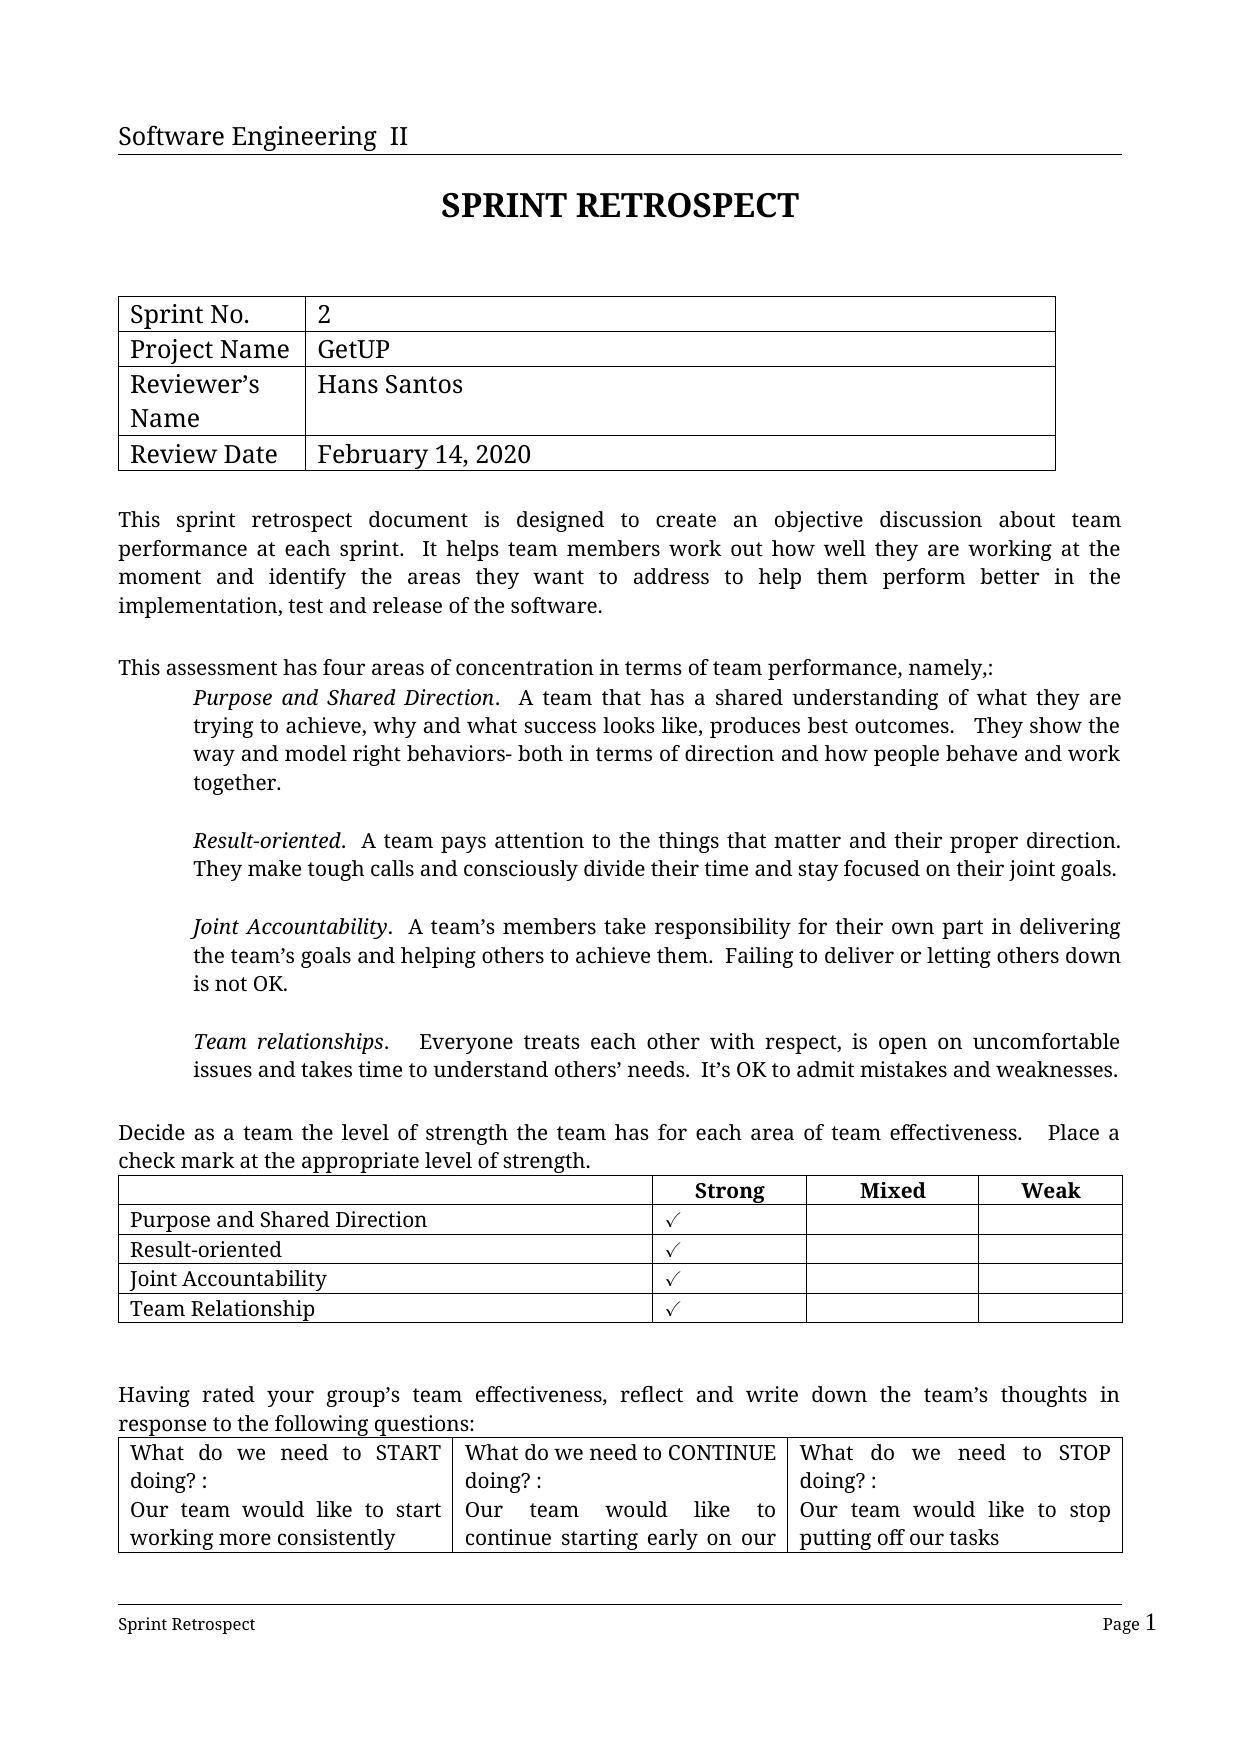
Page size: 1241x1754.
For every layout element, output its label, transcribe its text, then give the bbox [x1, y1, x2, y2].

table_header [119, 1176, 652, 1204]
table_cell Joint Accountability [119, 1264, 652, 1293]
table_cell Reviewer’s Name [119, 367, 305, 435]
table_header What do we need to STOP doing? : Our team would like to stop putting off our tasks [788, 1438, 1122, 1552]
table_cell [807, 1264, 978, 1293]
table_cell [979, 1205, 1122, 1234]
table_cell Project Name [119, 332, 305, 366]
table_cell Purpose and Shared Direction [119, 1205, 652, 1234]
table_cell Hans Santos [306, 367, 1055, 435]
text This sprint retrospect document is designed to create an objective discussion about team performance at each sprint. It helps team members work out how well they are working at the moment and identify the areas they want to address to help them perform better in the implementation, test and release of the software. [118, 505, 1122, 619]
list Team relationships. Everyone treats each other with respect, is open on uncomfortable issues and takes time to understand others’ needs. It’s OK to admit mistakes and weaknesses. [156, 1026, 1122, 1084]
table_cell Review Date [119, 436, 305, 470]
table_cell Team Relationship [119, 1294, 652, 1322]
table_header What do we need to CONTINUE doing? : Our team would like to continue starting early on our [453, 1438, 787, 1552]
table_cell [979, 1264, 1122, 1293]
list Joint Accountability. A team’s members take responsibility for their own part in delivering the team’s goals and helping others to achieve them. Failing to deliver or letting others down is not OK. [156, 911, 1122, 998]
table_header What do we need to START doing? : Our team would like to start working more consistently [119, 1438, 452, 1552]
table_cell Result-oriented [119, 1235, 652, 1263]
table_cell [979, 1294, 1122, 1322]
table_cell ✓ [653, 1294, 806, 1322]
table_header Sprint No. [119, 297, 305, 331]
table_cell February 14, 2020 [306, 436, 1055, 470]
table_header Strong [653, 1176, 806, 1204]
table_header Mixed [807, 1176, 978, 1204]
table_header 2 [306, 297, 1055, 331]
table_cell ✓ [653, 1264, 806, 1293]
text SPRINT RETROSPECT [118, 182, 1122, 228]
list Result-oriented. A team pays attention to the things that matter and their proper direction. They make tough calls and consciously divide their time and stay focused on their joint goals. [156, 825, 1122, 883]
table_cell [807, 1294, 978, 1322]
text This assessment has four areas of concentration in terms of team performance, namely,: [118, 653, 1122, 682]
list Purpose and Shared Direction. A team that has a shared understanding of what they are trying to achieve, why and what success looks like, produces best outcomes. They show the way and model right behaviors- both in terms of direction and how people behave and work together. [156, 682, 1122, 796]
table_cell GetUP [306, 332, 1055, 366]
text Having rated your group’s team effectiveness, reflect and write down the team’s thoughts in response to the following questions: [118, 1380, 1122, 1437]
table_cell [807, 1205, 978, 1234]
table_header Weak [979, 1176, 1122, 1204]
table_cell [979, 1235, 1122, 1263]
text Decide as a team the level of strength the team has for each area of team effectiveness. Place a check mark at the appropriate level of strength. [118, 1118, 1122, 1175]
table_cell ✓ [653, 1205, 806, 1234]
table_cell ✓ [653, 1235, 806, 1263]
table_cell [807, 1235, 978, 1263]
